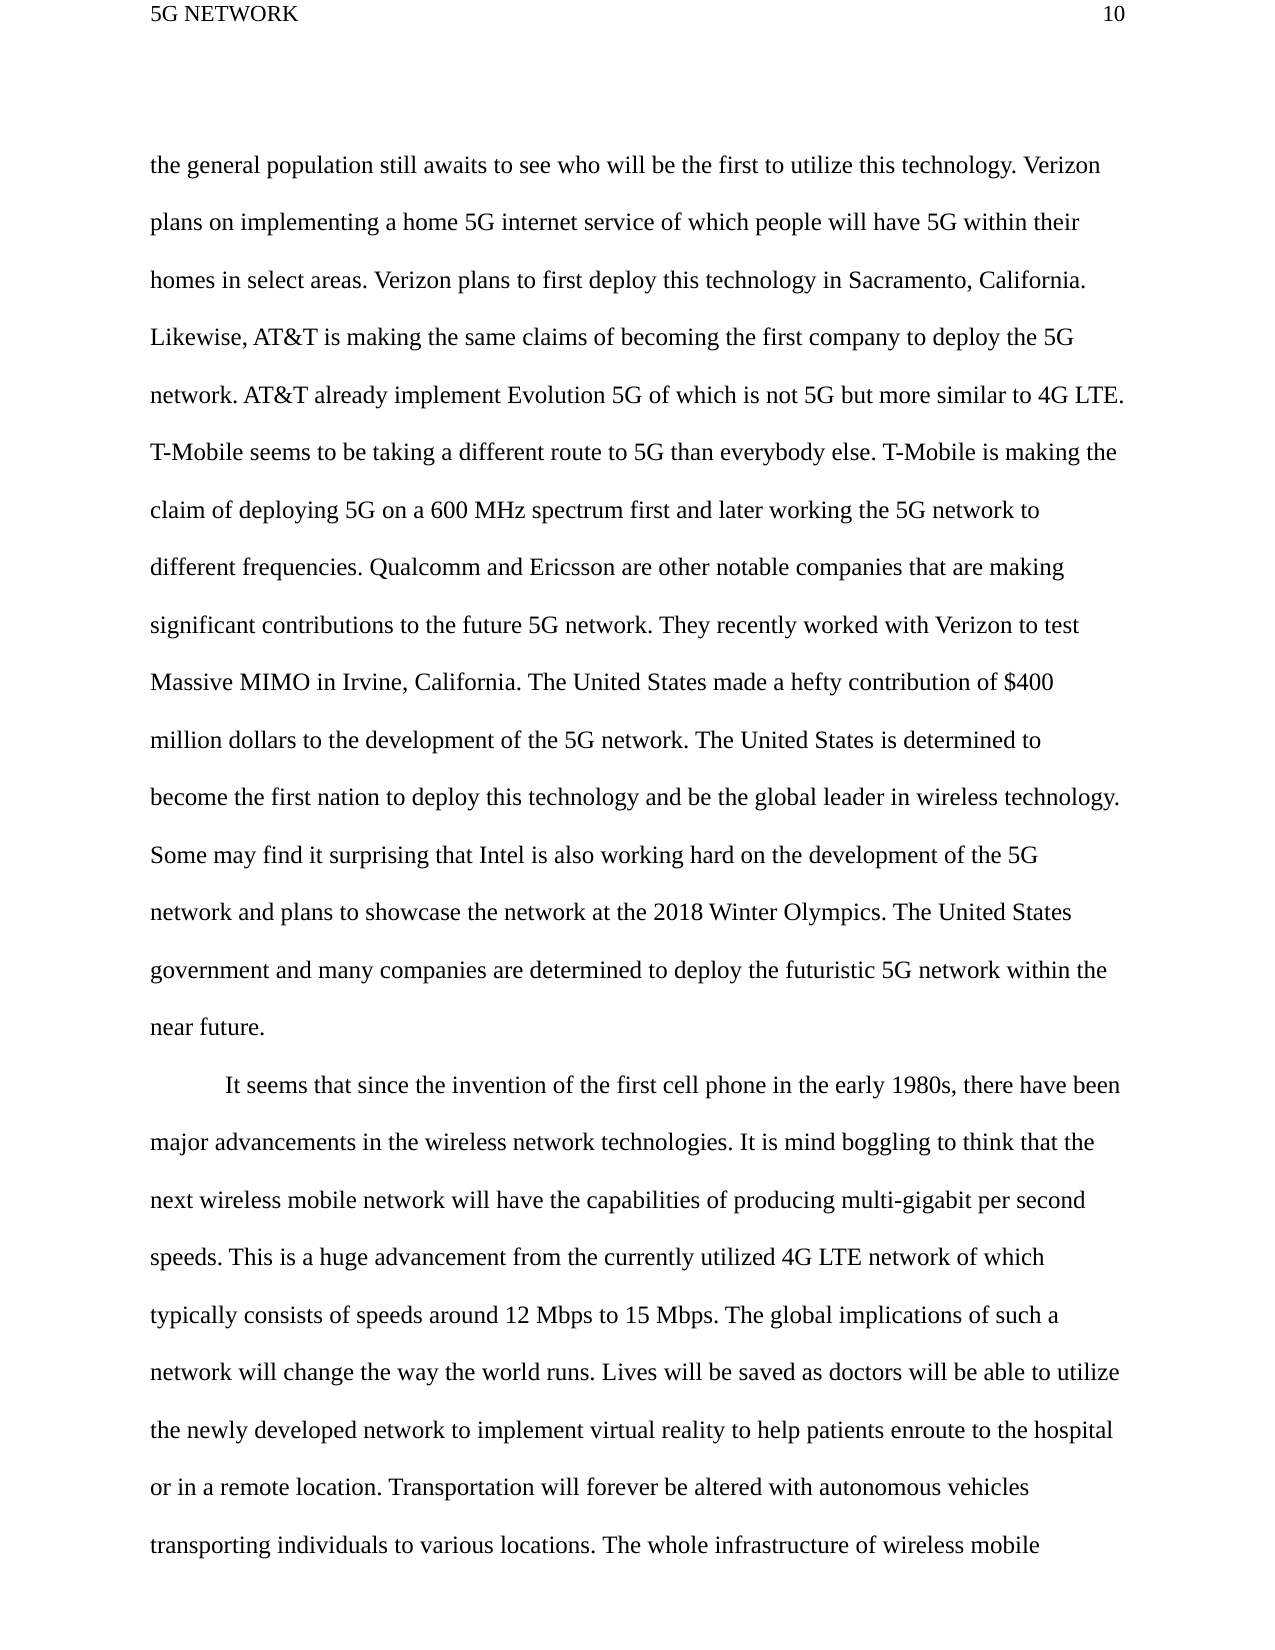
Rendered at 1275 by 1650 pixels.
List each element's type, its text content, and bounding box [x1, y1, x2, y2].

text the general population still awaits to see who will be the first to utilize this technology. Verizon plans on implementing a home 5G internet service of which people will have 5G within their homes in select areas. Verizon plans to first deploy this technology in Sacramento, California. Likewise, AT&T is making the same claims of becoming the first company to deploy the 5G network. AT&T already implement Evolution 5G of which is not 5G but more similar to 4G LTE. T-Mobile seems to be taking a different route to 5G than everybody else. T-Mobile is making the claim of deploying 5G on a 600 MHz spectrum first and later working the 5G network to different frequencies. Qualcomm and Ericsson are other notable companies that are making significant contributions to the future 5G network. They recently worked with Verizon to test Massive MIMO in Irvine, California. The United States made a hefty contribution of $400 million dollars to the development of the 5G network. The United States is determined to become the first nation to deploy this technology and be the global leader in wireless technology. Some may find it surprising that Intel is also working hard on the development of the 5G network and plans to showcase the network at the 2018 Winter Olympics. The United States government and many companies are determined to deploy the futuristic 5G network within the near future. [150, 150, 1125, 1041]
text It seems that since the invention of the first cell phone in the early 1980s, there have been major advancements in the wireless network technologies. It is mind boggling to think that the next wireless mobile network will have the capabilities of producing multi-gigabit per second speeds. This is a huge advancement from the currently utilized 4G LTE network of which typically consists of speeds around 12 Mbps to 15 Mbps. The global implications of such a network will change the way the world runs. Lives will be saved as doctors will be able to utilize the newly developed network to implement virtual reality to help patients enroute to the hospital or in a remote location. Transportation will forever be altered with autonomous vehicles transporting individuals to various locations. The whole infrastructure of wireless mobile [150, 1070, 1125, 1559]
